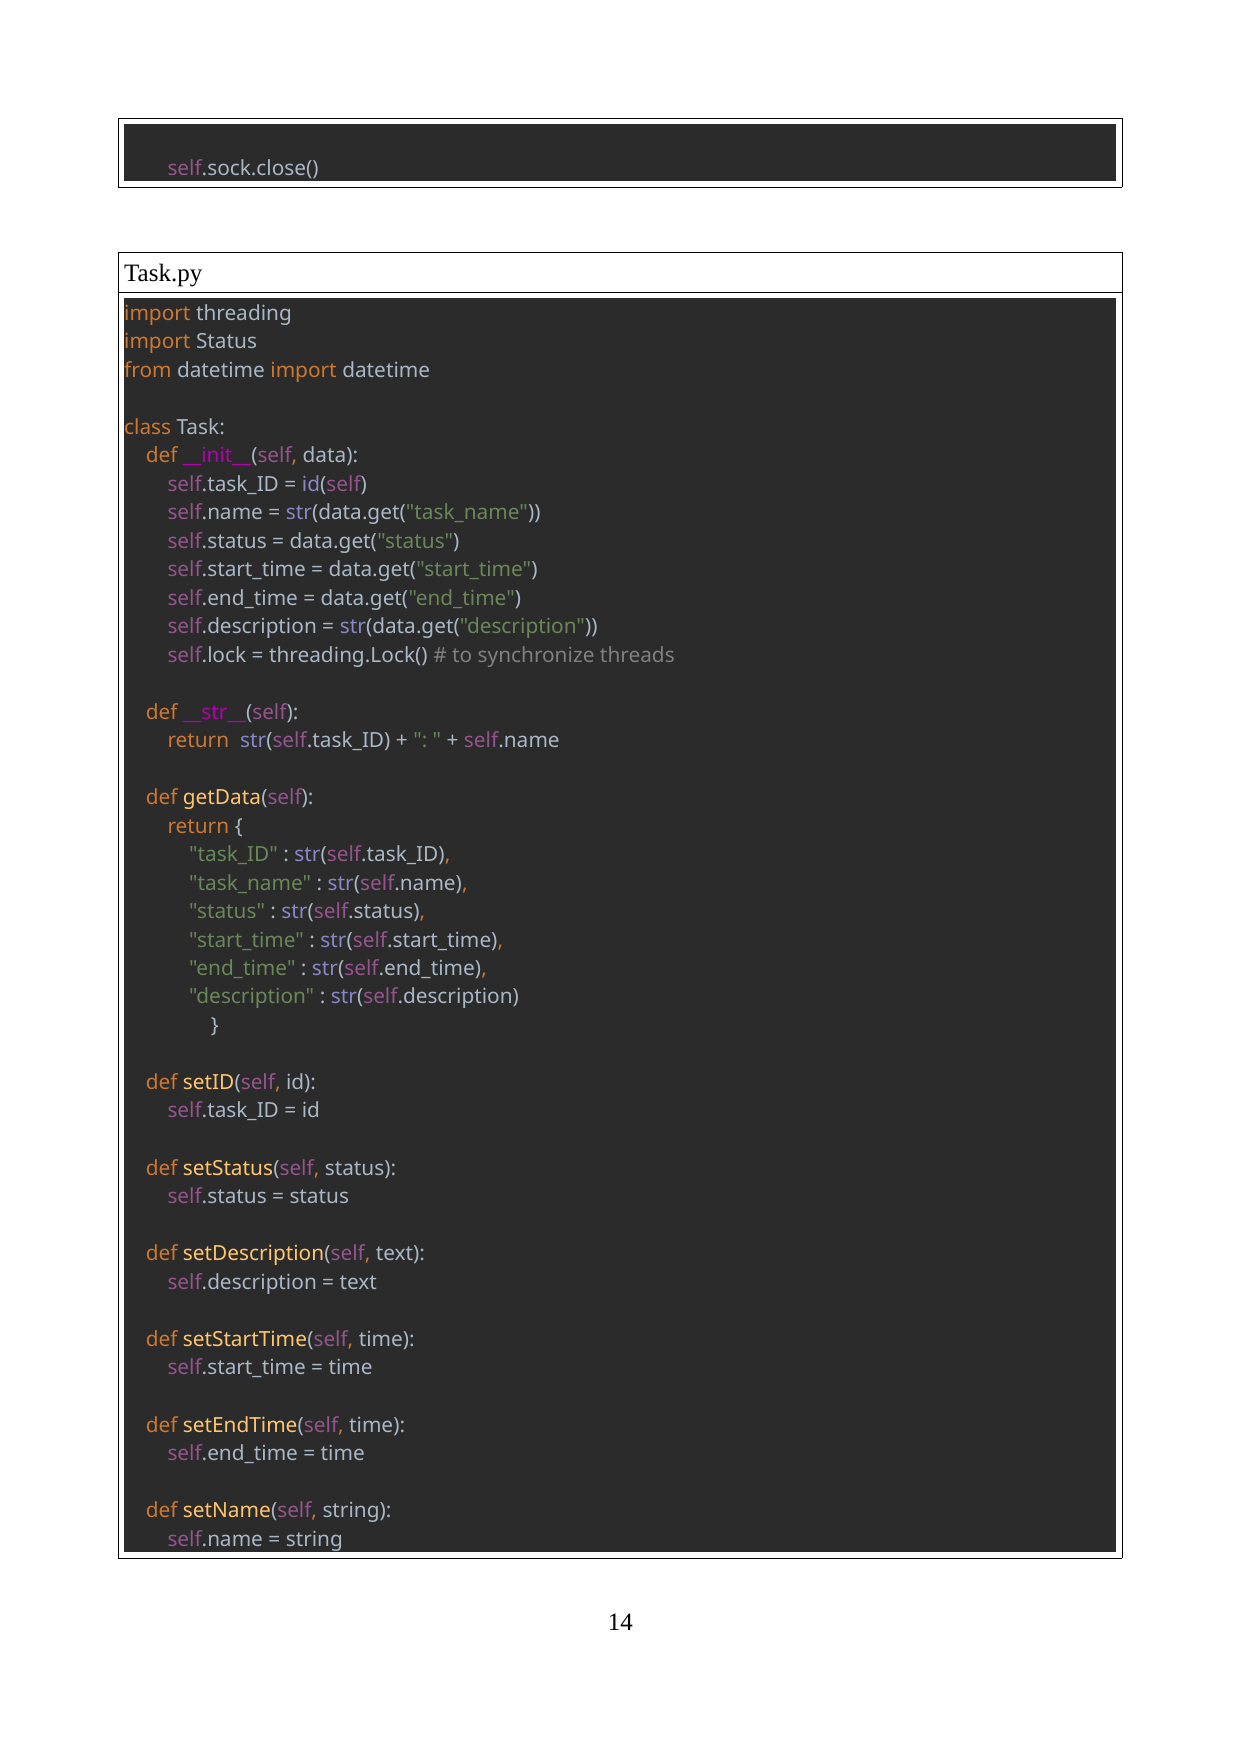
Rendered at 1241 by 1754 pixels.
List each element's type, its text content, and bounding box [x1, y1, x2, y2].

table_cell self.sock.close() [119, 119, 1122, 187]
table_header Task.py [119, 253, 1122, 292]
table_cell import threading import Status from datetime import datetime class Task: def __init__(self, data): self.task_ID = id(self) self.name = str(data.get("task_name")) self.status = data.get("status") self.start_time = data.get("start_time") self.end_time = data.get("end_time") self.description = str(data.get("description")) self.lock = threading.Lock() # to synchronize threads def __str__(self): return str(self.task_ID) + ": " + self.name def getData(self): return { "task_ID" : str(self.task_ID), "task_name" : str(self.name), "status" : str(self.status), "start_time" : str(self.start_time), "end_time" : str(self.end_time), "description" : str(self.description) } def setID(self, id): self.task_ID = id def setStatus(self, status): self.status = status def setDescription(self, text): self.description = text def setStartTime(self, time): self.start_time = time def setEndTime(self, time): self.end_time = time def setName(self, string): self.name = string [119, 293, 1122, 1558]
